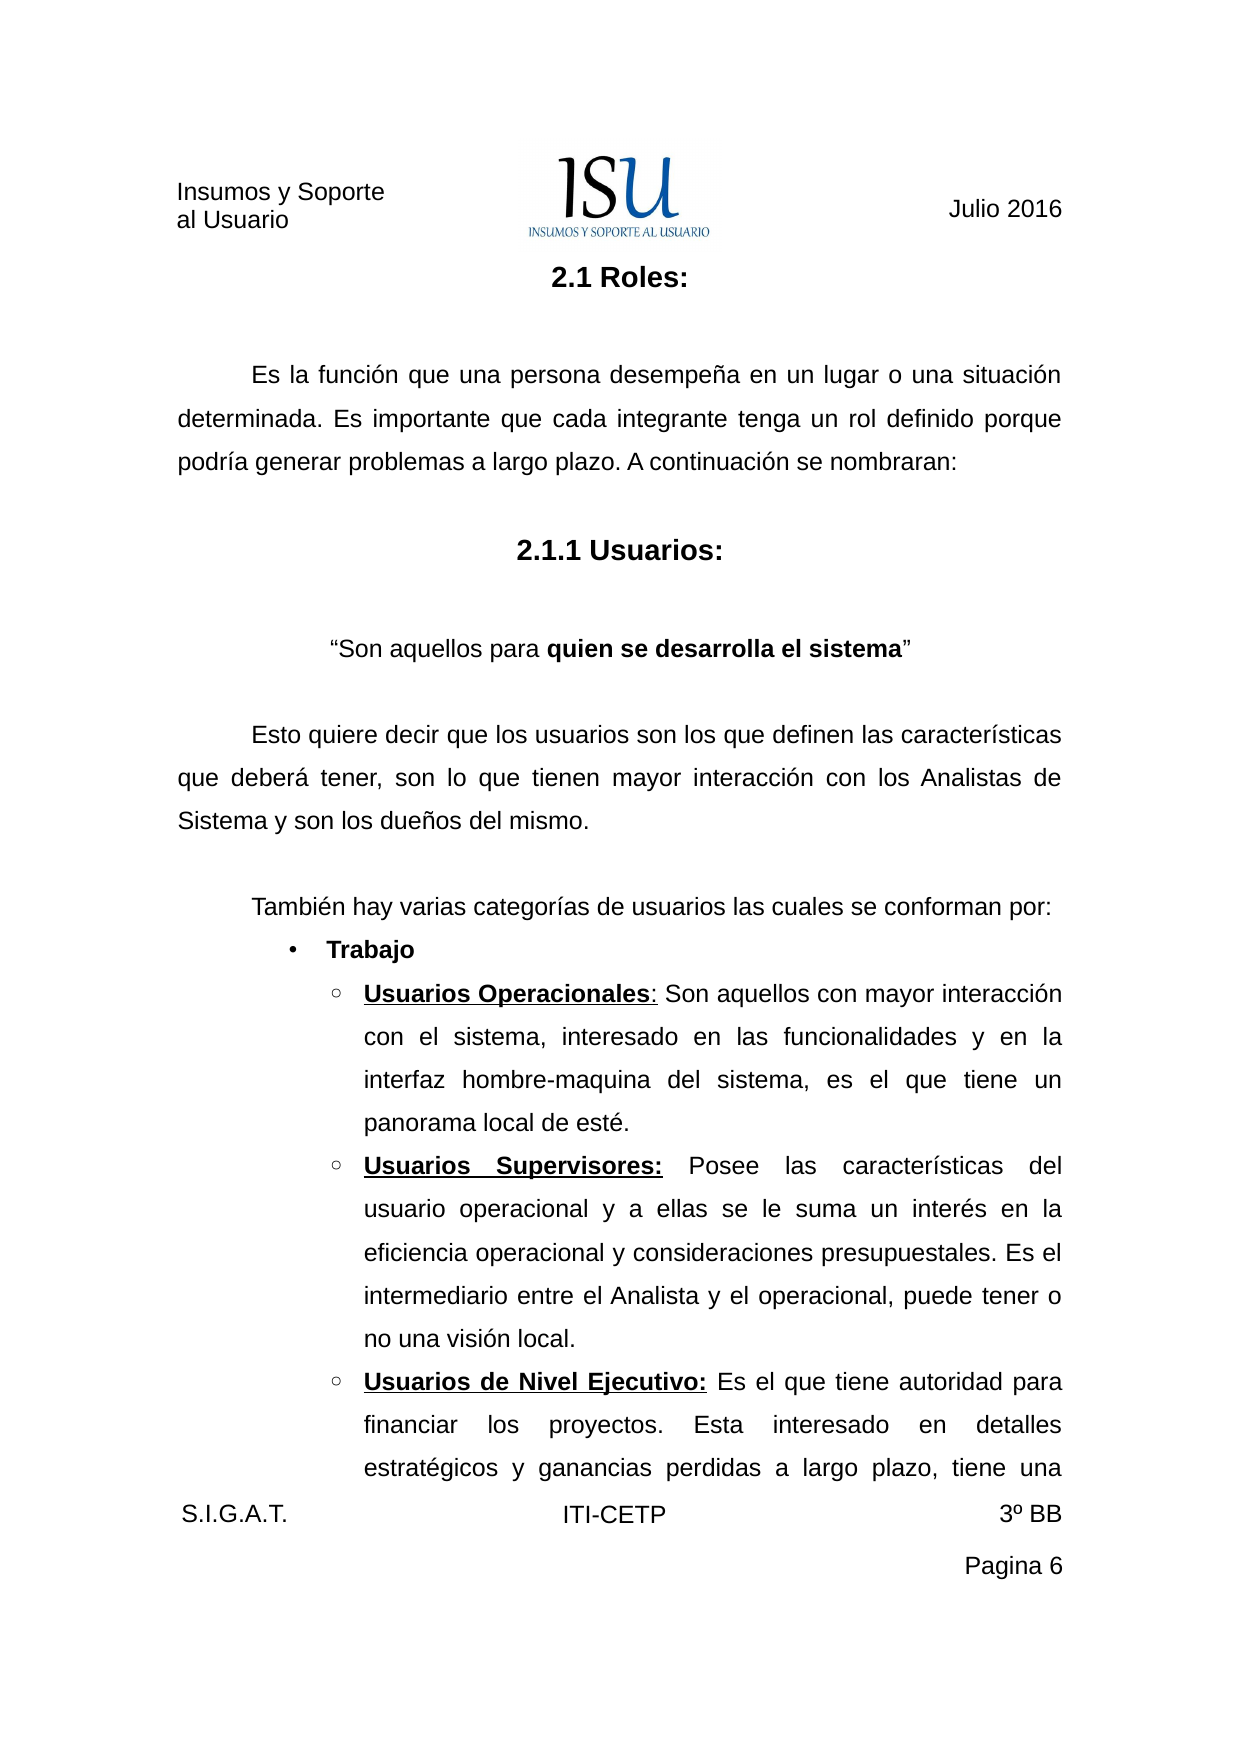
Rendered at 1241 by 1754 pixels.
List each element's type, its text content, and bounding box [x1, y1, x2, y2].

text “Son aquellos para quien se desarrolla el sistema” [177, 633, 1063, 662]
text 2.1.1 Usuarios: [177, 533, 1063, 566]
list Usuarios Supervisores: Posee las características del usuario operacional y a ellas se le suma un interés en la eficiencia operacional y consideraciones presupuestales. Es el intermediario entre el Analista y el operacional, puede tener o no una visión local. [326, 1151, 1063, 1353]
list Trabajo [288, 935, 1063, 964]
list Usuarios de Nivel Ejecutivo: Es el que tiene autoridad para financiar los proyectos. Esta interesado en detalles estratégicos y ganancias perdidas a largo plazo, tiene una [326, 1367, 1063, 1482]
text Es la función que una persona desempeña en un lugar o una situación determinada. Es importante que cada integrante tenga un rol definido porque podría generar problemas a largo plazo. A continuación se nombraran: [177, 360, 1063, 475]
text 2.1 Roles: [177, 260, 1063, 293]
text También hay varias categorías de usuarios las cuales se conforman por: [177, 892, 1063, 921]
text Esto quiere decir que los usuarios son los que definen las características que deberá tener, son lo que tienen mayor interacción con los Analistas de Sistema y son los dueños del mismo. [177, 720, 1063, 835]
list Usuarios Operacionales: Son aquellos con mayor interacción con el sistema, interesado en las funcionalidades y en la interfaz hombre-maquina del sistema, es el que tiene un panorama local de esté. [326, 979, 1063, 1137]
